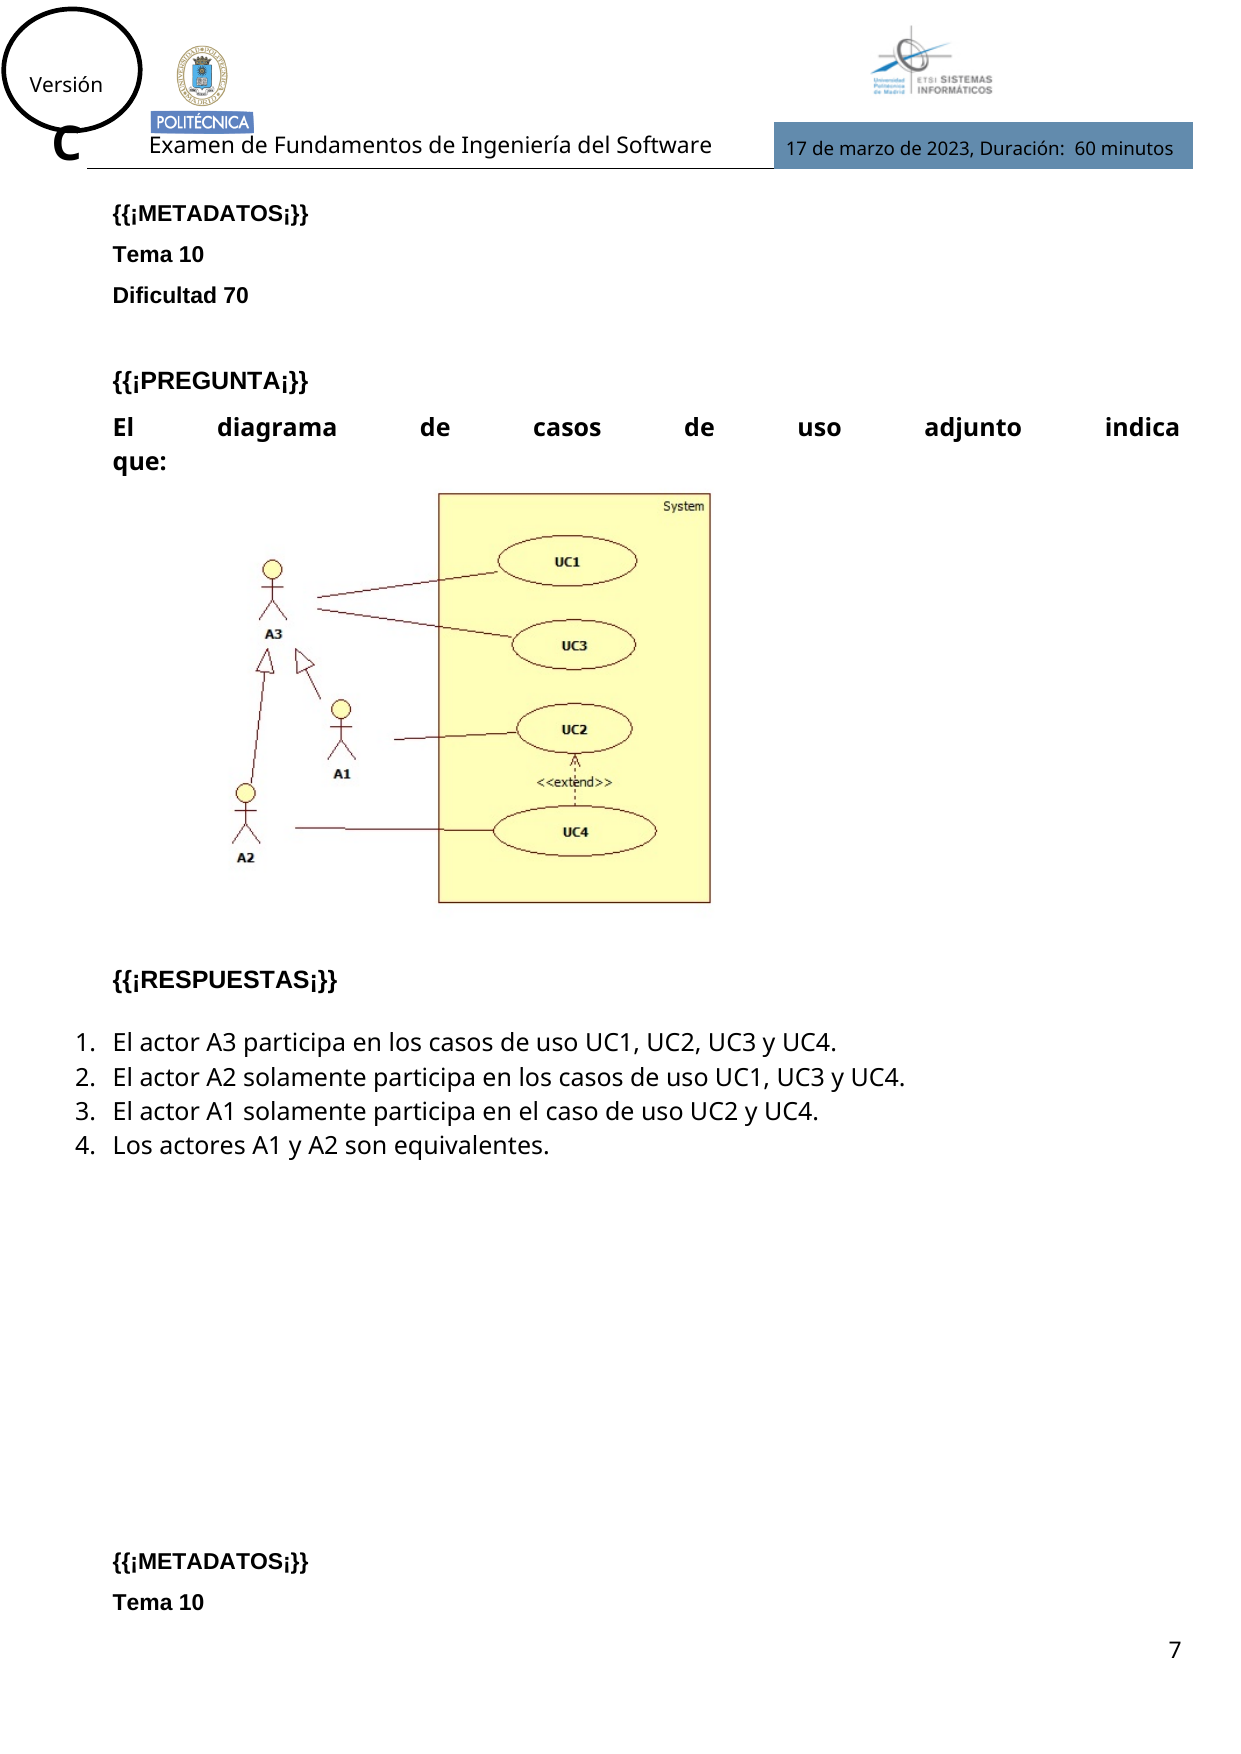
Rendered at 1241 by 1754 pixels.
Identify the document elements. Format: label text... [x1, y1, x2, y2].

text {{¡PREGUNTA¡}} [112, 366, 1181, 395]
text {{¡METADATOS¡}} [112, 1548, 1181, 1574]
text Dificultad 70 [112, 282, 1181, 308]
list El actor A1 solamente participa en el caso de uso UC2 y UC4. [75, 1093, 1181, 1127]
text Tema 10 [112, 241, 1181, 267]
text {{¡METADATOS¡}} [112, 200, 1181, 226]
list Los actores A1 y A2 son equivalentes. [75, 1127, 1181, 1161]
text Tema 10 [112, 1588, 1181, 1615]
list El actor A3 participa en los casos de uso UC1, UC2, UC3 y UC4. [75, 1025, 1181, 1059]
text {{¡RESPUESTAS¡}} [112, 966, 1181, 994]
list El actor A2 solamente participa en los casos de uso UC1, UC3 y UC4. [75, 1059, 1181, 1093]
text El diagrama de casos de uso adjunto indica que: [112, 409, 1181, 922]
